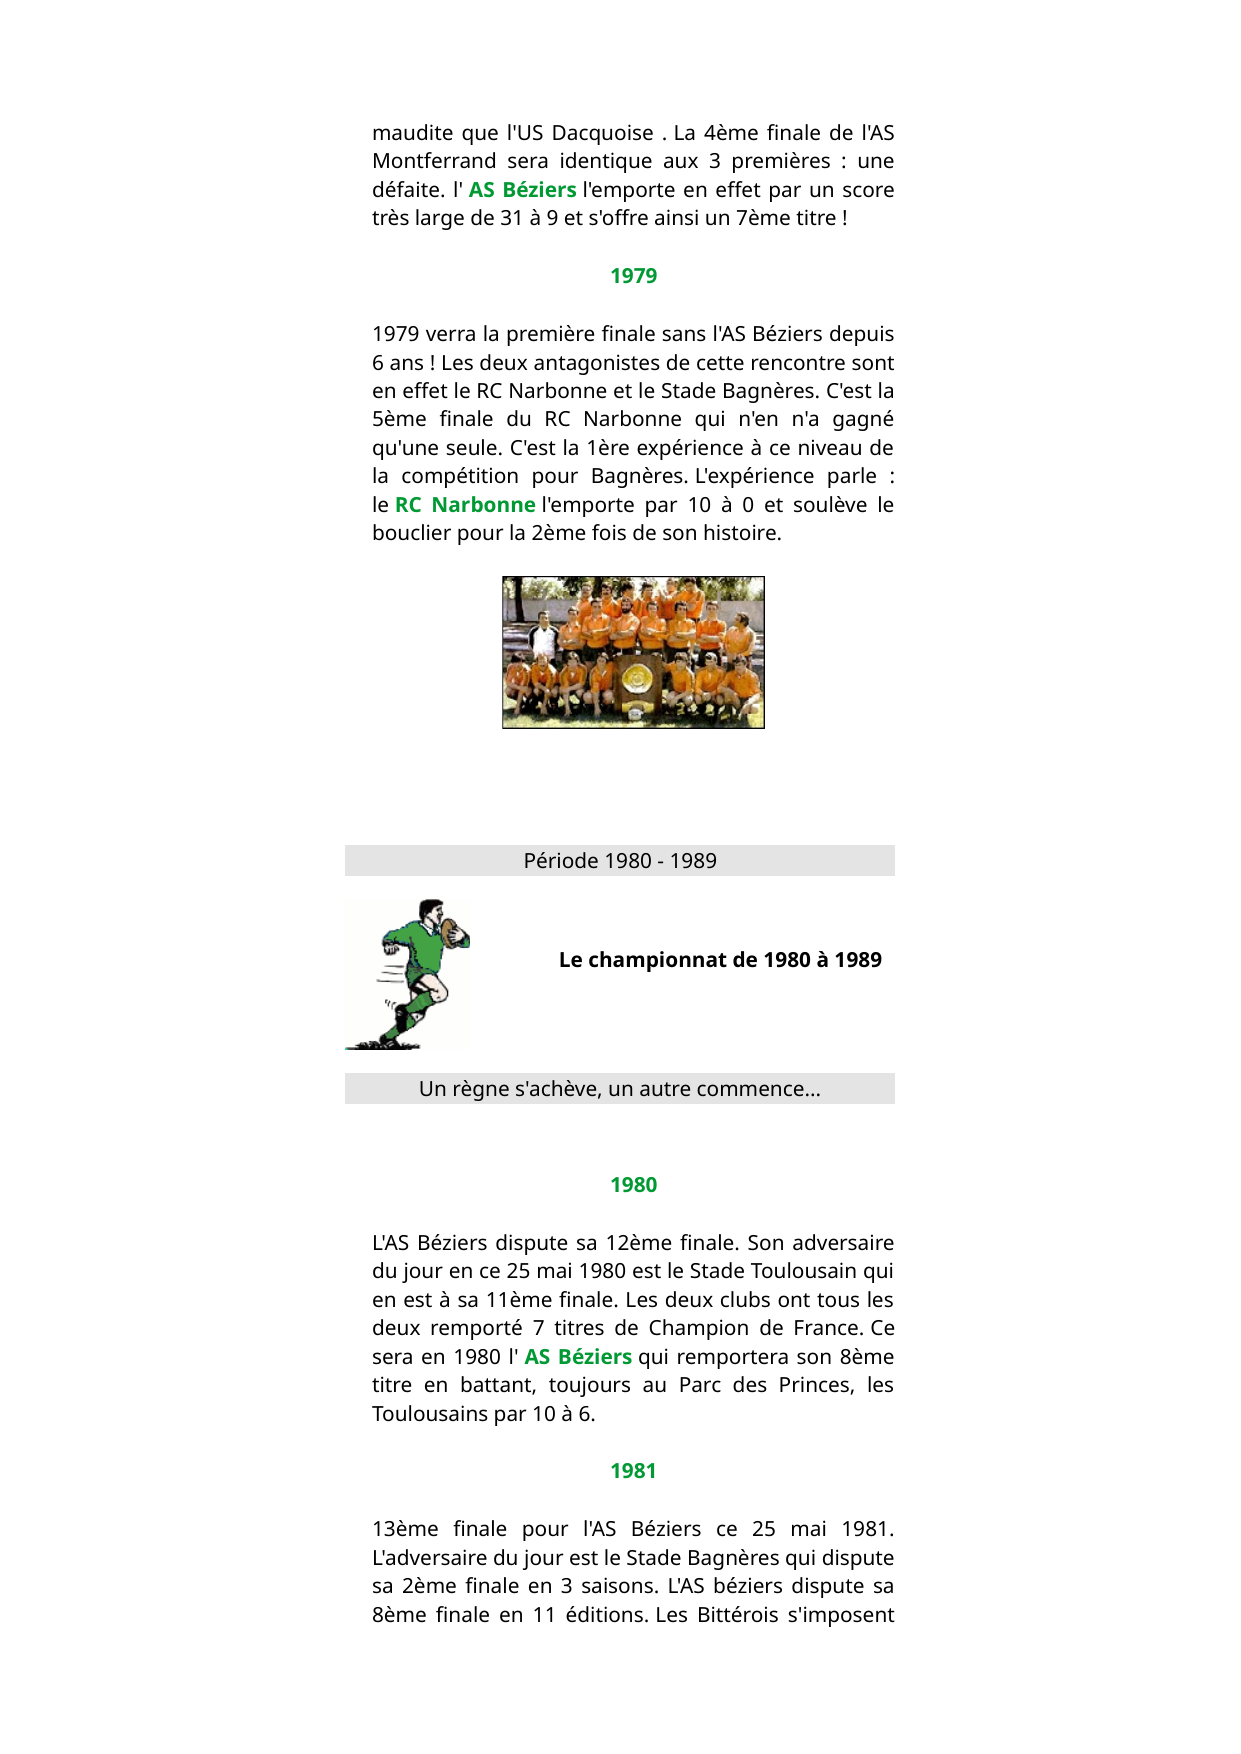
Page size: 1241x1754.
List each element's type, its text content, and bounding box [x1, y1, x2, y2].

table_cell [345, 876, 546, 1073]
table_header Période 1980 - 1989 [345, 845, 895, 876]
table_cell maudite que l'US Dacquoise . La 4ème finale de l'AS Montferrand sera identique aux 3 premières : une défaite. l' AS Béziers l'emporte en effet par un score très large de 31 à 9 et s'offre ainsi un 7ème titre ! 1979 1979 verra la première finale sans l'AS Béziers depuis 6 ans ! Les deux antagonistes de cette rencontre sont en effet le RC Narbonne et le Stade Bagnères. C'est la 5ème finale du RC Narbonne qui n'en n'a gagné qu'une seule. C'est la 1ère expérience à ce niveau de la compétition pour Bagnères. L'expérience parle : le RC Narbonne l'emporte par 10 à 0 et soulève le bouclier pour la 2ème fois de son histoire. [372, 118, 895, 758]
table_cell [345, 1105, 372, 1636]
picture [345, 899, 470, 1050]
picture [502, 576, 765, 729]
table_header Un règne s'achève, un autre commence... [345, 1073, 895, 1104]
table_cell Le championnat de 1980 à 1989 [546, 876, 895, 1073]
table_cell 1980 L'AS Béziers dispute sa 12ème finale. Son adversaire du jour en ce 25 mai 1980 est le Stade Toulousain qui en est à sa 11ème finale. Les deux clubs ont tous les deux remporté 7 titres de Champion de France. Ce sera en 1980 l' AS Béziers qui remportera son 8ème titre en battant, toujours au Parc des Princes, les Toulousains par 10 à 6. 1981 13ème finale pour l'AS Béziers ce 25 mai 1981. L'adversaire du jour est le Stade Bagnères qui dispute sa 2ème finale en 3 saisons. L'AS béziers dispute sa 8ème finale en 11 éditions. Les Bittérois s'imposent [372, 1105, 895, 1636]
table_cell [345, 118, 372, 758]
